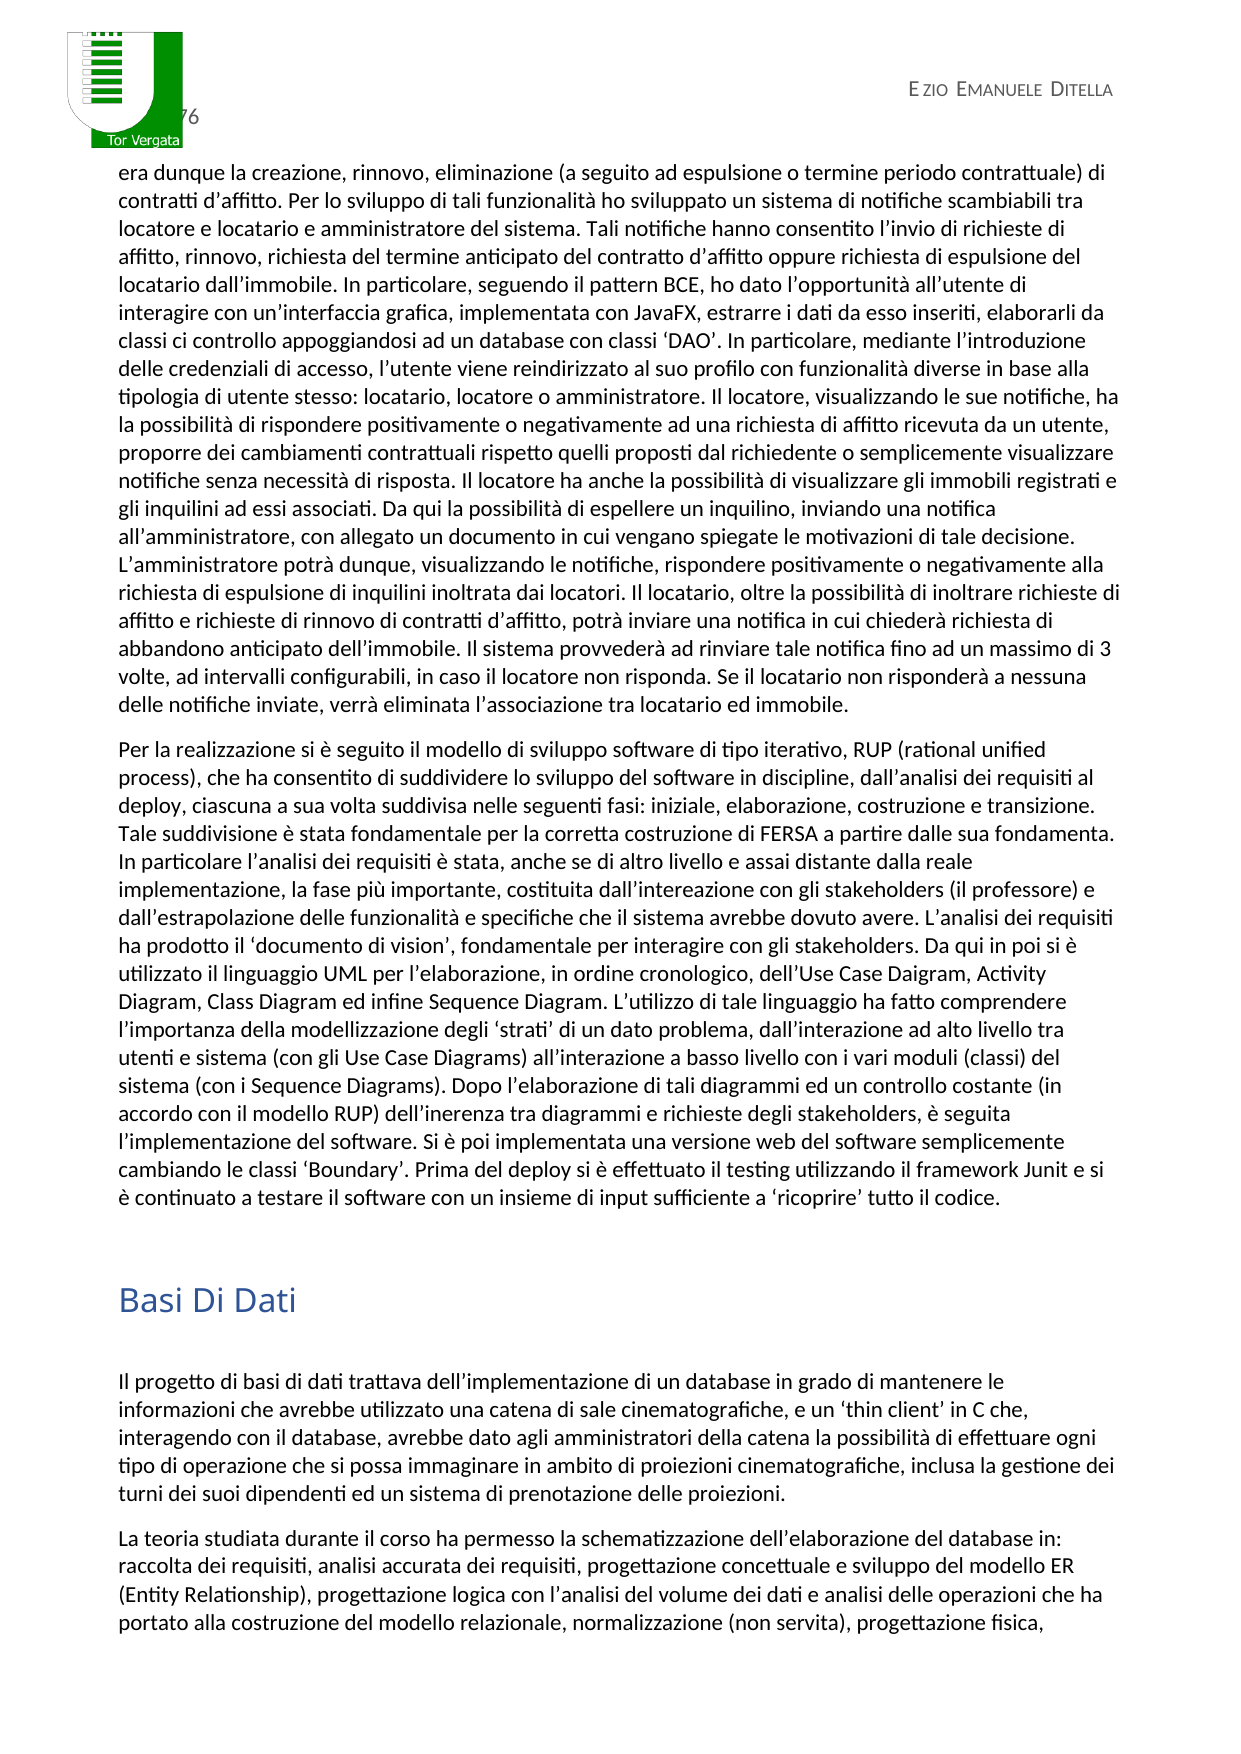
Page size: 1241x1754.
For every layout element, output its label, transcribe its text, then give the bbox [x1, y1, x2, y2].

text La teoria studiata durante il corso ha permesso la schematizzazione dell’elaborazione del database in: raccolta dei requisiti, analisi accurata dei requisiti, progettazione concettuale e sviluppo del modello ER (Entity Relationship), progettazione logica con l’analisi del volume dei dati e analisi delle operazioni che ha portato alla costruzione del modello relazionale, normalizzazione (non servita), progettazione fisica, [118, 1524, 1122, 1636]
text Per la realizzazione si è seguito il modello di sviluppo software di tipo iterativo, RUP (rational unified process), che ha consentito di suddividere lo sviluppo del software in discipline, dall’analisi dei requisiti al deploy, ciascuna a sua volta suddivisa nelle seguenti fasi: iniziale, elaborazione, costruzione e transizione. Tale suddivisione è stata fondamentale per la corretta costruzione di FERSA a partire dalle sua fondamenta. In particolare l’analisi dei requisiti è stata, anche se di altro livello e assai distante dalla reale implementazione, la fase più importante, costituita dall’intereazione con gli stakeholders (il professore) e dall’estrapolazione delle funzionalità e specifiche che il sistema avrebbe dovuto avere. L’analisi dei requisiti ha prodotto il ‘documento di vision’, fondamentale per interagire con gli stakeholders. Da qui in poi si è utilizzato il linguaggio UML per l’elaborazione, in ordine cronologico, dell’Use Case Daigram, Activity Diagram, Class Diagram ed infine Sequence Diagram. L’utilizzo di tale linguaggio ha fatto comprendere l’importanza della modellizzazione degli ‘strati’ di un dato problema, dall’interazione ad alto livello tra utenti e sistema (con gli Use Case Diagrams) all’interazione a basso livello con i vari moduli (classi) del sistema (con i Sequence Diagrams). Dopo l’elaborazione di tali diagrammi ed un controllo costante (in accordo con il modello RUP) dell’inerenza tra diagrammi e richieste degli stakeholders, è seguita l’implementazione del software. Si è poi implementata una versione web del software semplicemente cambiando le classi ‘Boundary’. Prima del deploy si è effettuato il testing utilizzando il framework Junit e si è continuato a testare il software con un insieme di input sufficiente a ‘ricoprire’ tutto il codice. [118, 735, 1122, 1211]
text Il progetto di basi di dati trattava dell’implementazione di un database in grado di mantenere le informazioni che avrebbe utilizzato una catena di sale cinematografiche, e un ‘thin client’ in C che, interagendo con il database, avrebbe dato agli amministratori della catena la possibilità di effettuare ogni tipo di operazione che si possa immaginare in ambito di proiezioni cinematografiche, inclusa la gestione dei turni dei suoi dipendenti ed un sistema di prenotazione delle proiezioni. [118, 1367, 1122, 1507]
subtitle Basi Di Dati [118, 1277, 1122, 1322]
text era dunque la creazione, rinnovo, eliminazione (a seguito ad espulsione o termine periodo contrattuale) di contratti d’affitto. Per lo sviluppo di tali funzionalità ho sviluppato un sistema di notifiche scambiabili tra locatore e locatario e amministratore del sistema. Tali notifiche hanno consentito l’invio di richieste di affitto, rinnovo, richiesta del termine anticipato del contratto d’affitto oppure richiesta di espulsione del locatario dall’immobile. In particolare, seguendo il pattern BCE, ho dato l’opportunità all’utente di interagire con un’interfaccia grafica, implementata con JavaFX, estrarre i dati da esso inseriti, elaborarli da classi ci controllo appoggiandosi ad un database con classi ‘DAO’. In particolare, mediante l’introduzione delle credenziali di accesso, l’utente viene reindirizzato al suo profilo con funzionalità diverse in base alla tipologia di utente stesso: locatario, locatore o amministratore. Il locatore, visualizzando le sue notifiche, ha la possibilità di rispondere positivamente o negativamente ad una richiesta di affitto ricevuta da un utente, proporre dei cambiamenti contrattuali rispetto quelli proposti dal richiedente o semplicemente visualizzare notifiche senza necessità di risposta. Il locatore ha anche la possibilità di visualizzare gli immobili registrati e gli inquilini ad essi associati. Da qui la possibilità di espellere un inquilino, inviando una notifica all’amministratore, con allegato un documento in cui vengano spiegate le motivazioni di tale decisione. L’amministratore potrà dunque, visualizzando le notifiche, rispondere positivamente o negativamente alla richiesta di espulsione di inquilini inoltrata dai locatori. Il locatario, oltre la possibilità di inoltrare richieste di affitto e richieste di rinnovo di contratti d’affitto, potrà inviare una notifica in cui chiederà richiesta di abbandono anticipato dell’immobile. Il sistema provvederà ad rinviare tale notifica fino ad un massimo di 3 volte, ad intervalli configurabili, in caso il locatore non risponda. Se il locatario non risponderà a nessuna delle notifiche inviate, verrà eliminata l’associazione tra locatario ed immobile. [118, 158, 1122, 718]
